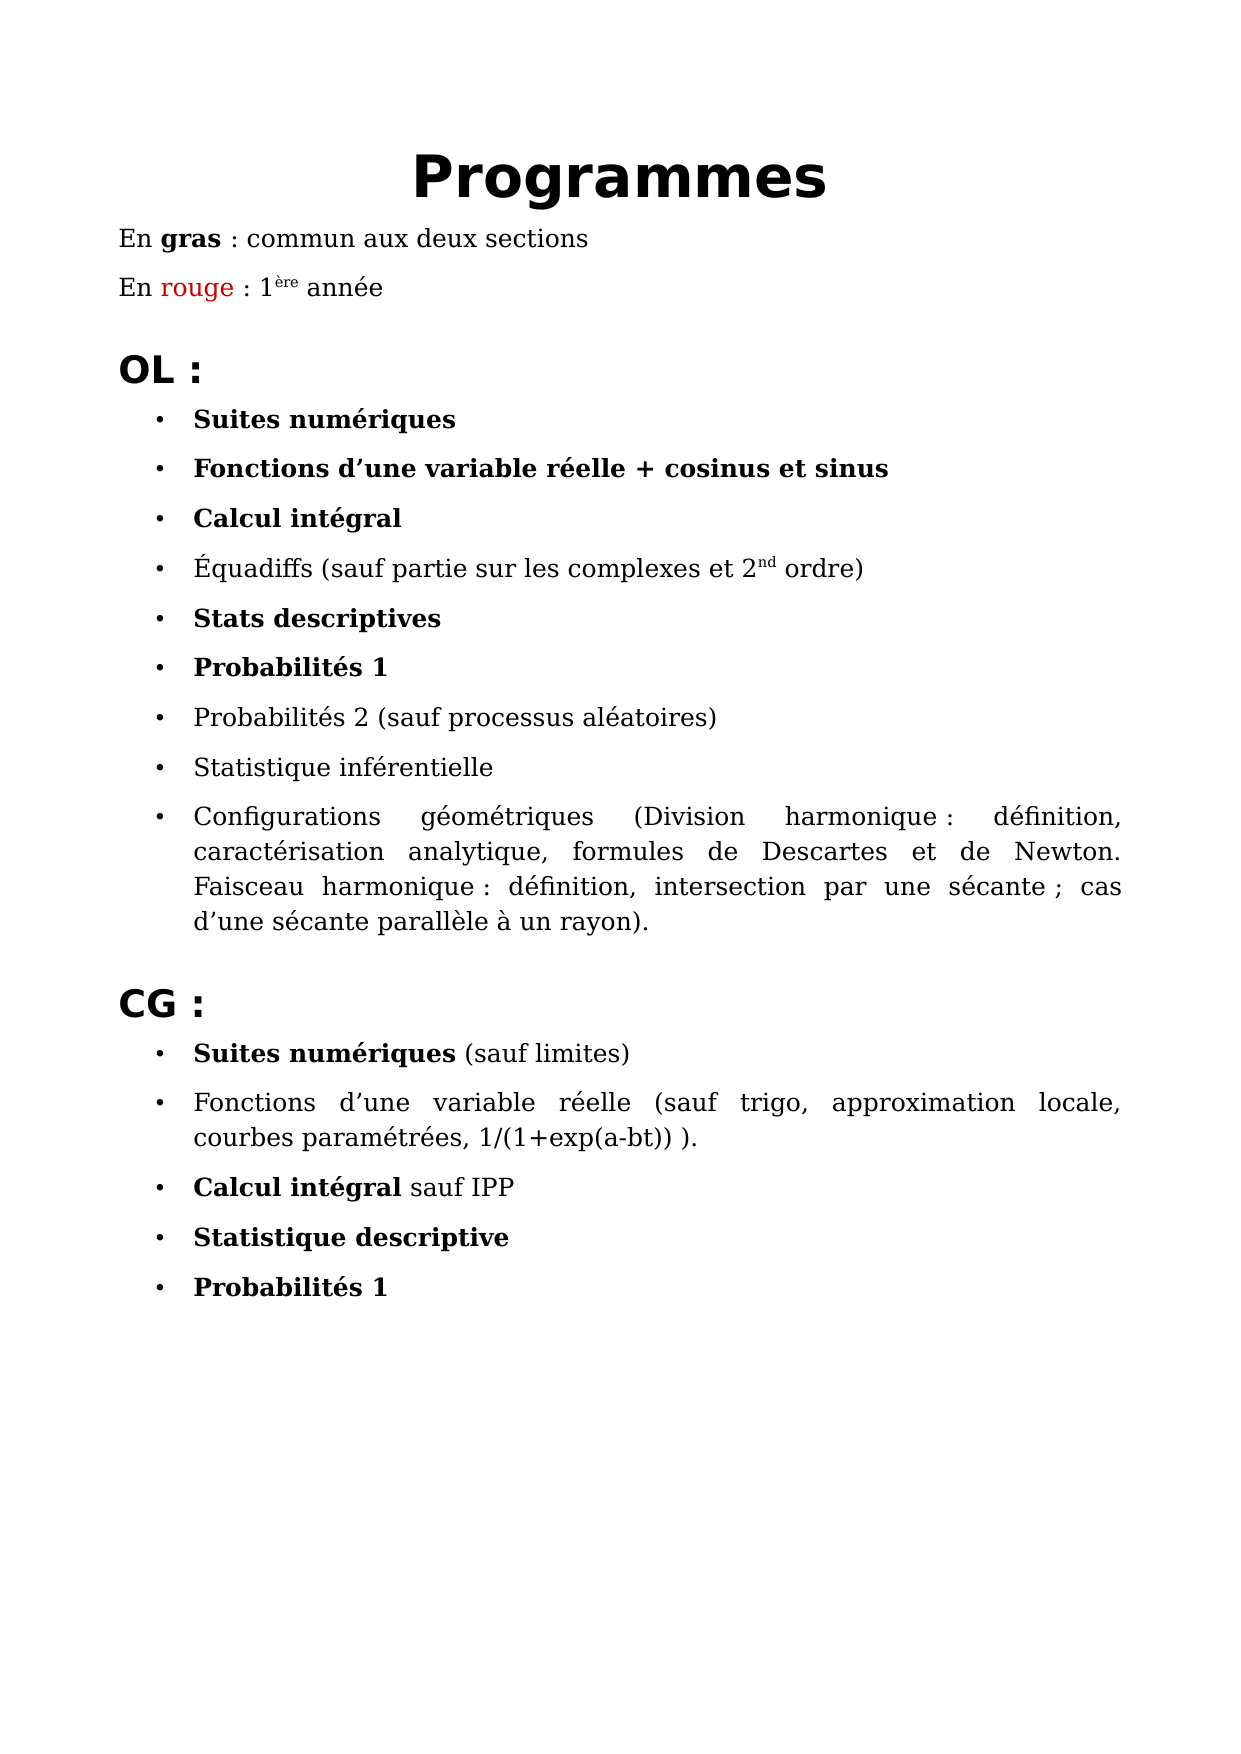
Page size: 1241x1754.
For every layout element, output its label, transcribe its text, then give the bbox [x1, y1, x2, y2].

list Configurations géométriques (Division harmonique : définition, caractérisation analytique, formules de Descartes et de Newton. Faisceau harmonique : définition, intersection par une sécante ; cas d’une sécante parallèle à un rayon). [156, 802, 1122, 936]
list Fonctions d’une variable réelle (sauf trigo, approximation locale, courbes paramétrées, 1/(1+exp(a-bt)) ). [156, 1088, 1122, 1152]
list Probabilités 1 [156, 653, 1122, 683]
list Calcul intégral [156, 504, 1122, 533]
list Calcul intégral sauf IPP [156, 1173, 1122, 1202]
title Programmes [118, 143, 1122, 211]
list Équadiffs (sauf partie sur les complexes et 2nd ordre) [156, 554, 1122, 583]
list Fonctions d’une variable réelle + cosinus et sinus [156, 454, 1122, 484]
subtitle CG : [118, 982, 1122, 1026]
list Statistique inférentielle [156, 753, 1122, 782]
list Probabilités 1 [156, 1272, 1122, 1302]
list Probabilités 2 (sauf processus aléatoires) [156, 703, 1122, 732]
list Statistique descriptive [156, 1223, 1122, 1252]
list Stats descriptives [156, 603, 1122, 633]
list Suites numériques (sauf limites) [156, 1038, 1122, 1068]
subtitle OL : [118, 348, 1122, 392]
list Suites numériques [156, 404, 1122, 434]
text En gras : commun aux deux sections [118, 223, 1122, 253]
text En rouge : 1ère année [118, 273, 1122, 302]
